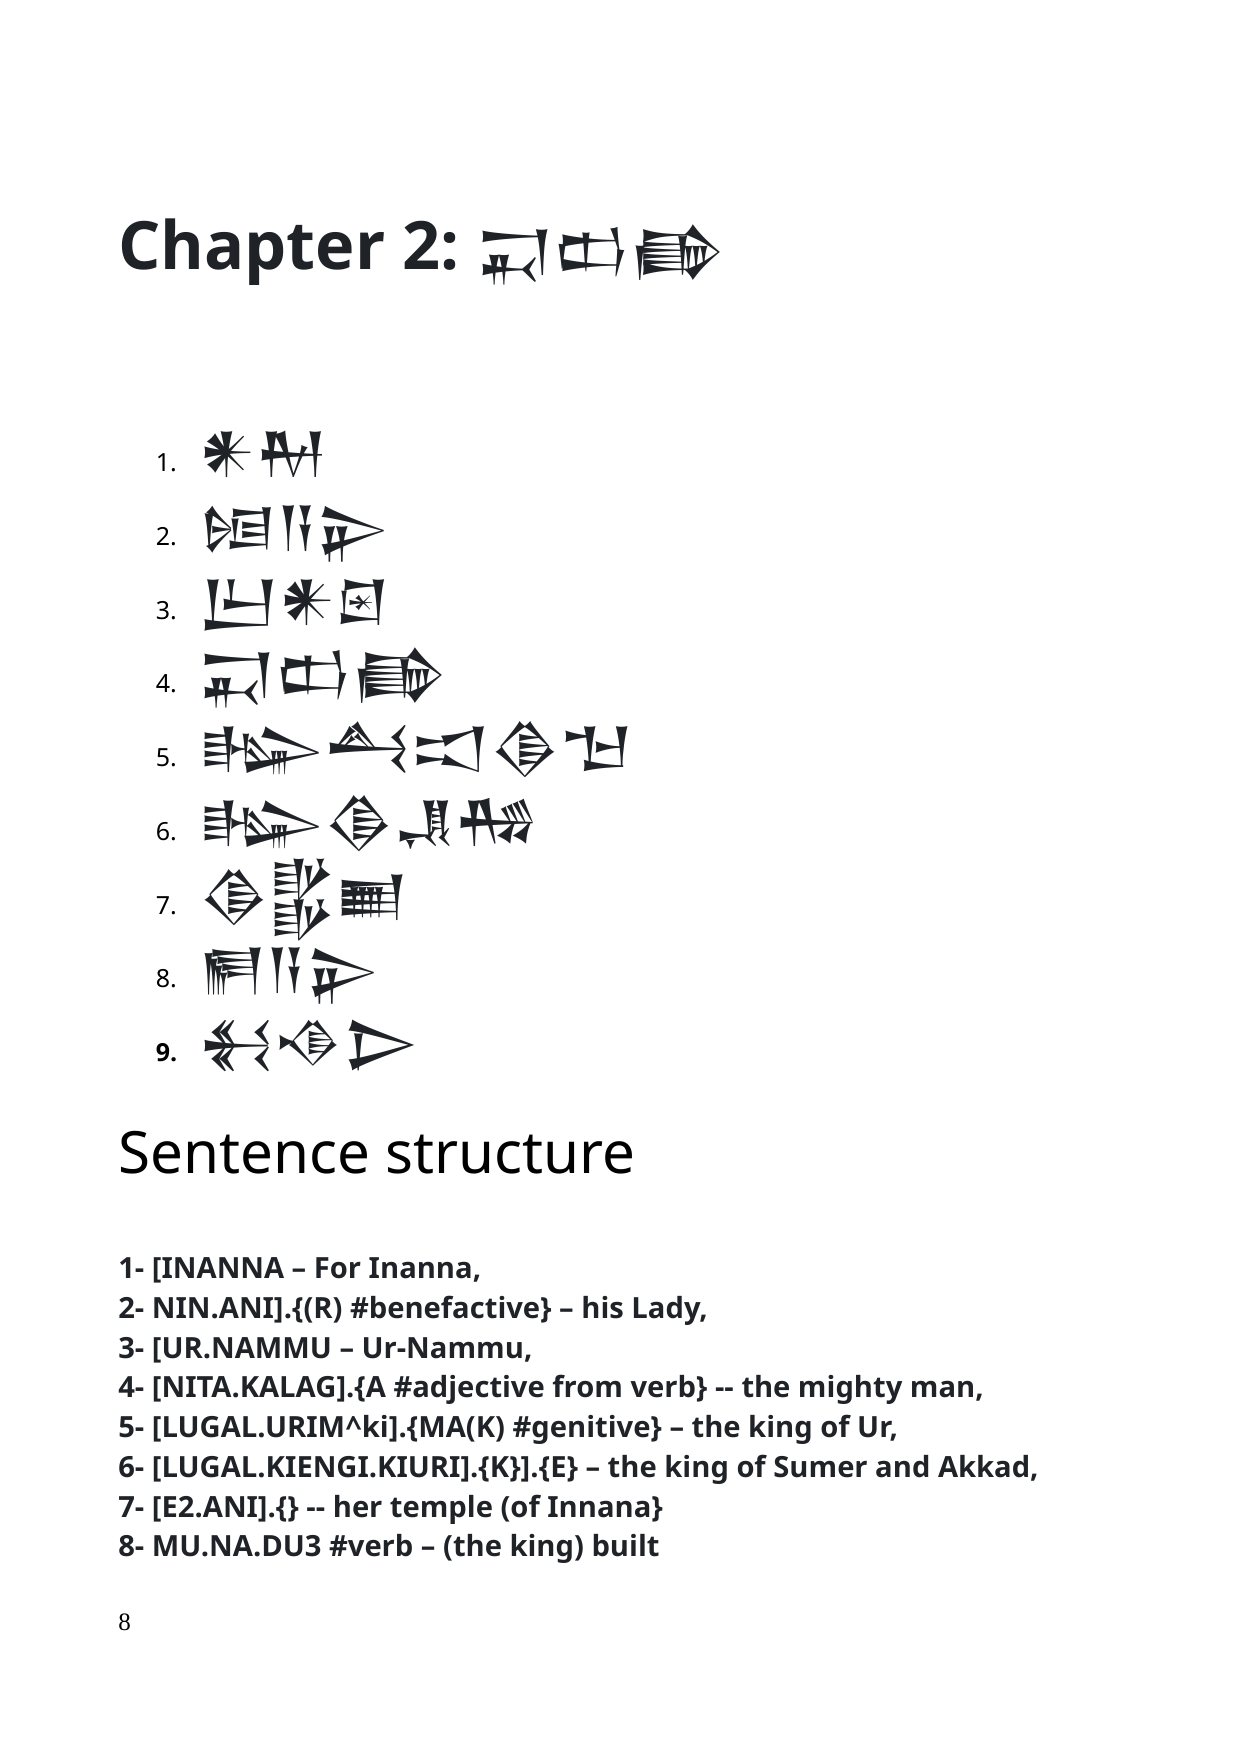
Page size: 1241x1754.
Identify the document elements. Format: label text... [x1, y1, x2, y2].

list 𒀭𒈹 [156, 414, 1122, 487]
text Chapter 2: 𒍑𒆗𒂵 [118, 198, 1122, 289]
list 𒂍𒀀𒉌 [156, 930, 1122, 1004]
list 𒈗𒋀𒀊𒆠𒈠 [156, 709, 1122, 782]
list 𒍑𒆗𒂵 [156, 635, 1122, 709]
list 𒎏𒀀𒉌 [156, 487, 1122, 561]
text 1- [INANNA – For Inanna, 2- NIN.ANI].{(R) #benefactive} – his Lady, 3- [UR.NAMMU – Ur-Nammu, 4- [NITA.KALAG].{A #adjective from verb} -- the mighty man, 5- [LUGAL.URIM^ki].{MA(K) #genitive} – the king of Ur, 6- [LUGAL.KIENGI.KIURI].{K}].{E} – the king of Sumer and Akkad, 7- [E2.ANI].{} -- her temple (of Innana} 8- MU.NA.DU3 #verb – (the king) built [118, 1248, 1122, 1565]
list 𒈗𒆠𒂗𒄀 [156, 782, 1122, 856]
list 𒆠𒌵𒆤 [156, 856, 1122, 930]
text Sentence structure [118, 1111, 1122, 1191]
list 𒈬𒈾𒆕 [156, 1004, 1122, 1077]
list 𒌨𒀭𒇉 [156, 561, 1122, 635]
